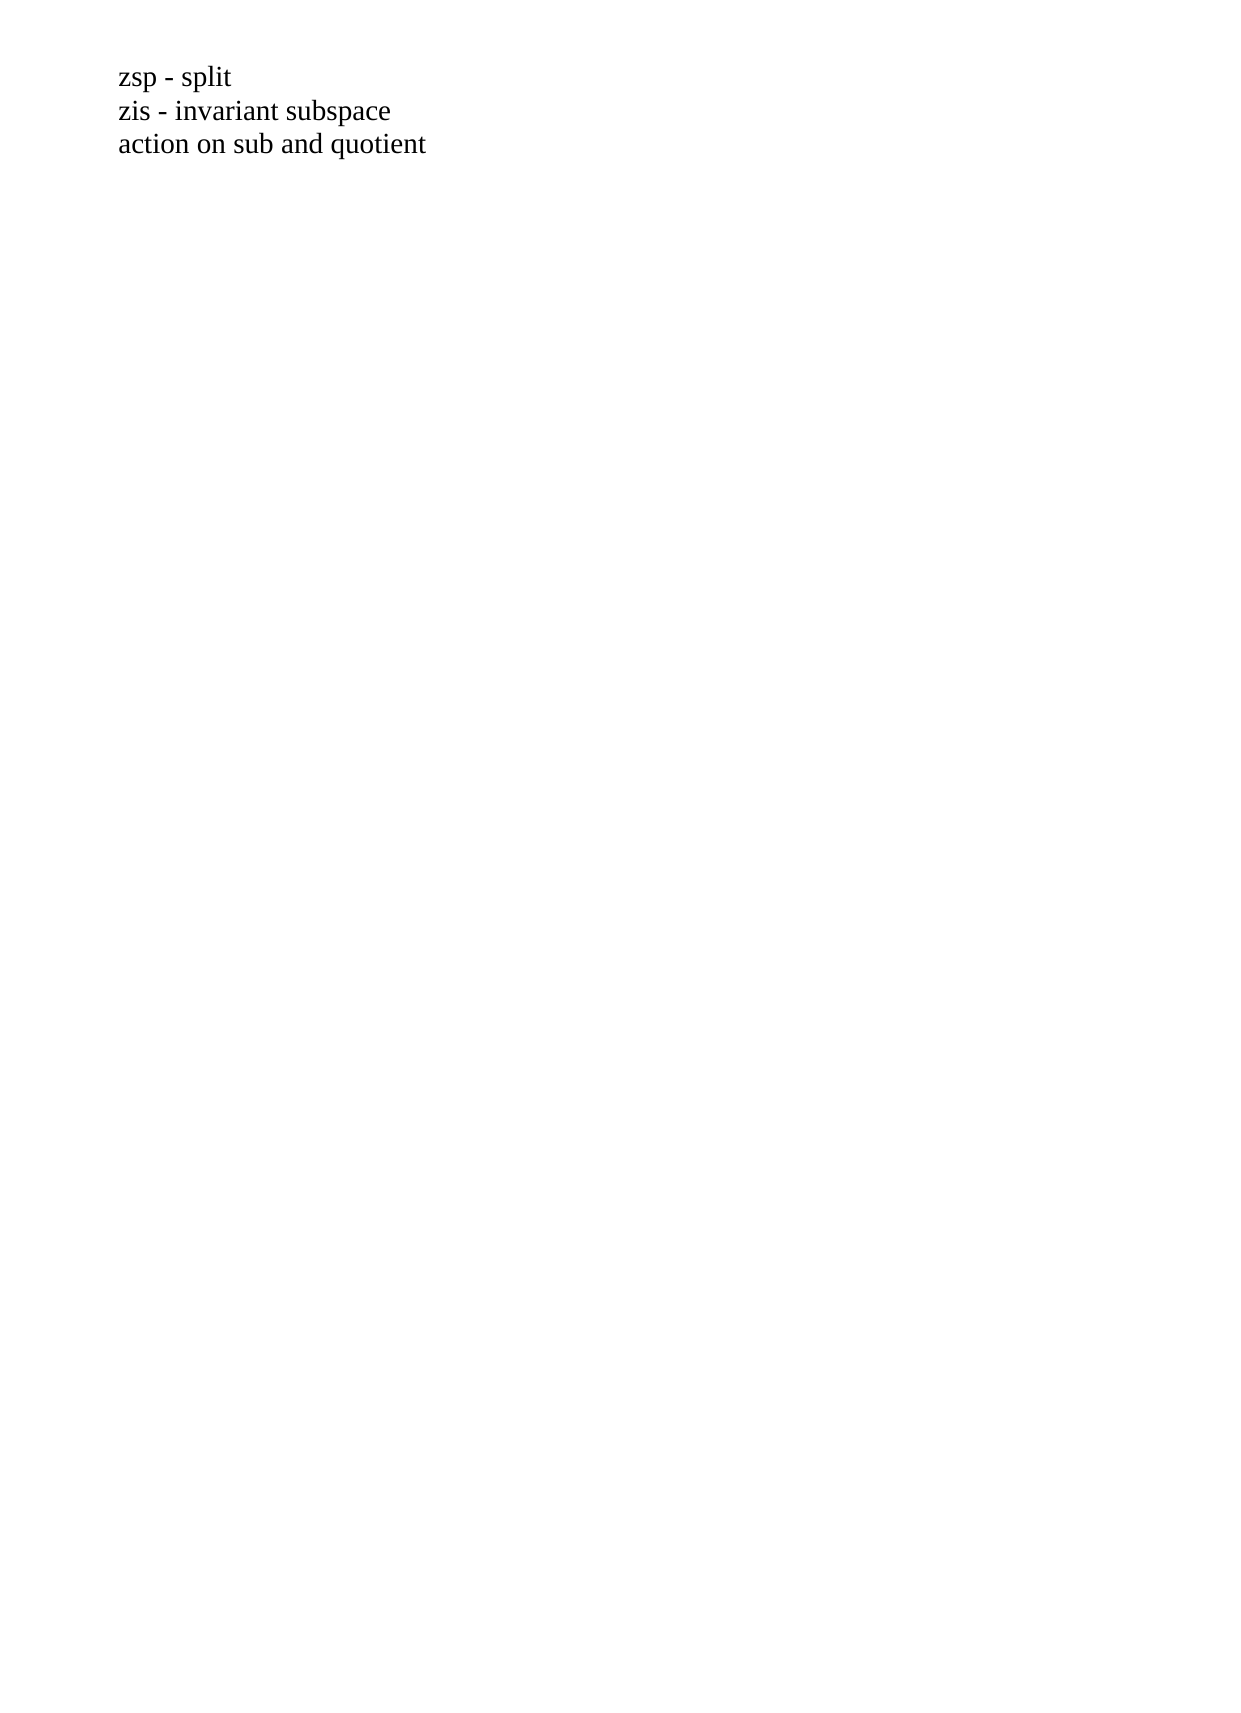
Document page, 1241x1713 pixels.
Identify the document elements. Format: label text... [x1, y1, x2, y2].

text zsp - split [118, 59, 1122, 93]
text zis - invariant subspace [118, 93, 1122, 126]
text action on sub and quotient [118, 126, 1122, 160]
